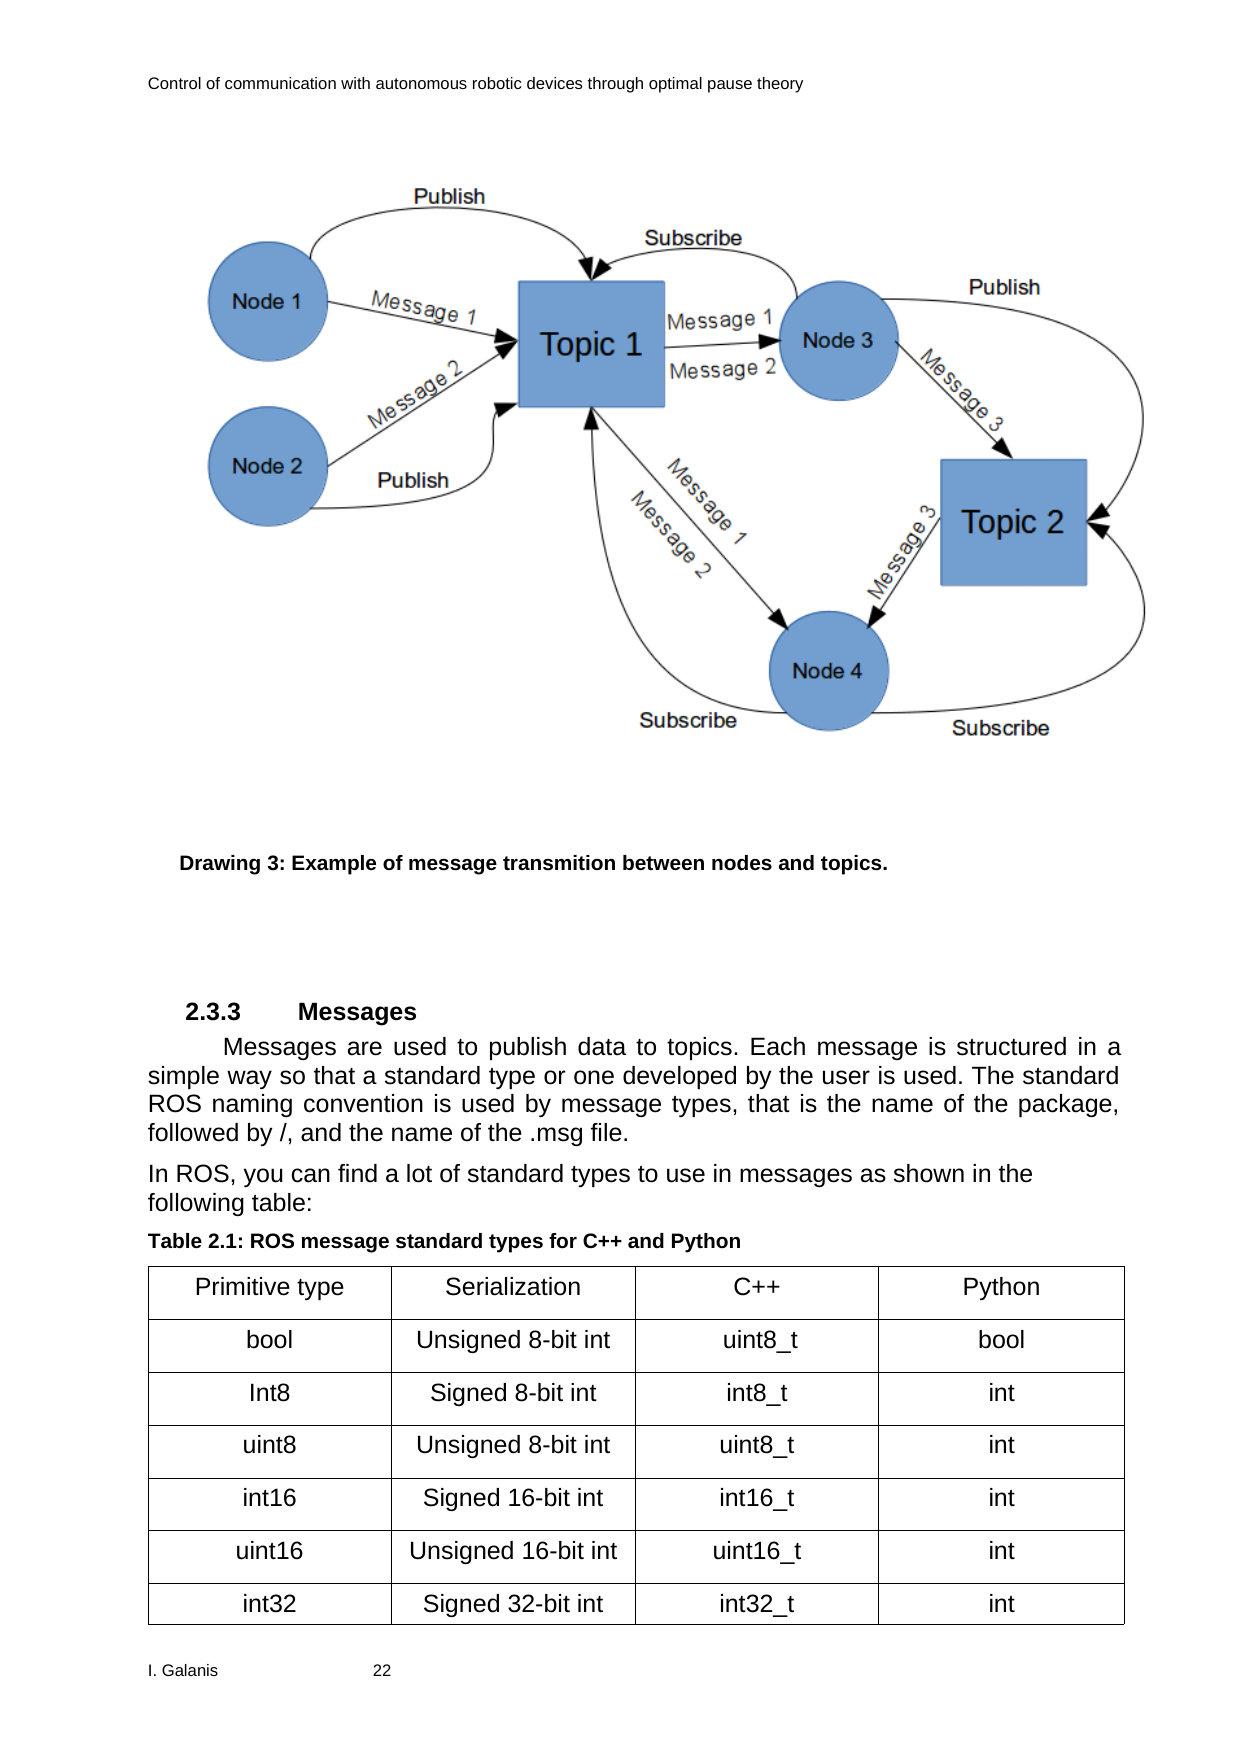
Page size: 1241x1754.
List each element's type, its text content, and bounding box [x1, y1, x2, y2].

table_cell uint16_t [636, 1531, 878, 1583]
table_cell uint8 [149, 1426, 391, 1477]
text Messages are used to publish data to topics. Each message is structured in a simple way so that a standard type or one developed by the user is used. The standard ROS naming convention is used by message types, that is the name of the package, followed by /, and the name of the .msg file. [148, 1032, 1122, 1147]
table_cell bool [149, 1320, 391, 1372]
table_cell Int8 [149, 1373, 391, 1424]
table_cell Signed 32-bit int [392, 1584, 635, 1624]
table_cell int8_t [636, 1373, 878, 1424]
table_cell Unsigned 8-bit int [392, 1426, 635, 1477]
table_cell Unsigned 16-bit int [392, 1531, 635, 1583]
table_cell int32 [149, 1584, 391, 1624]
table_cell bool [879, 1320, 1124, 1372]
table_header Python [879, 1267, 1124, 1319]
text Drawing 3: Example of message transmition between nodes and topics. [179, 851, 1152, 874]
table_cell Unsigned 8-bit int [392, 1320, 635, 1372]
table_header C++ [636, 1267, 878, 1319]
table_cell uint8_t [636, 1320, 878, 1372]
table_cell int32_t [636, 1584, 878, 1624]
table_cell Signed 8-bit int [392, 1373, 635, 1424]
table_header Serialization [392, 1267, 635, 1319]
text Table 2.1: ROS message standard types for C++ and Python [148, 1229, 1122, 1253]
table_header Primitive type [149, 1267, 391, 1319]
table_cell uint8_t [636, 1426, 878, 1477]
table_cell int [879, 1479, 1124, 1530]
table_cell int [879, 1426, 1124, 1477]
text In ROS, you can find a lot of standard types to use in messages as shown in the following table: [148, 1159, 1122, 1217]
picture [179, 156, 1153, 851]
table_cell int [879, 1531, 1124, 1583]
table_cell int16 [149, 1479, 391, 1530]
subtitle Messages [185, 997, 1047, 1026]
table_cell uint16 [149, 1531, 391, 1583]
table_cell int [879, 1373, 1124, 1424]
table_cell int16_t [636, 1479, 878, 1530]
table_cell int [879, 1584, 1124, 1624]
table_cell Signed 16-bit int [392, 1479, 635, 1530]
